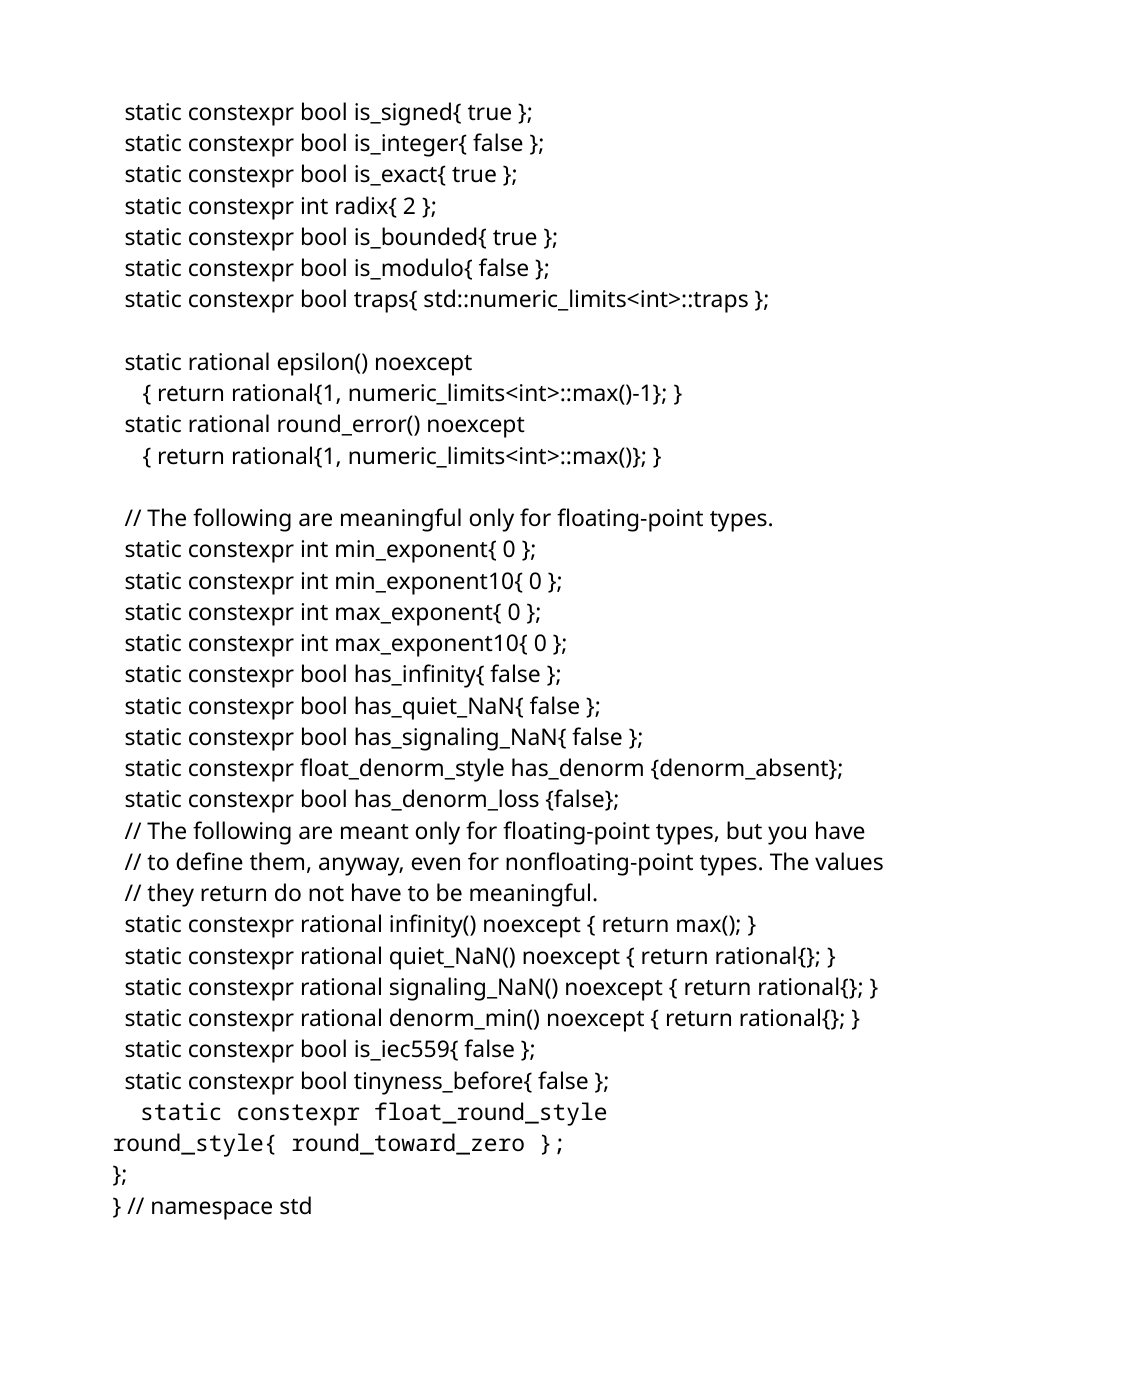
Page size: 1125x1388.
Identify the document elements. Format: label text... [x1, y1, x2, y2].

text }; [112, 1158, 1012, 1190]
text { return rational{1, numeric_limits<int>::max()}; } [112, 440, 1012, 471]
text static constexpr bool has_quiet_NaN{ false }; [112, 690, 1012, 721]
text static rational epsilon() noexcept [112, 346, 1012, 377]
text static constexpr bool has_infinity{ false }; [112, 658, 1012, 690]
text static constexpr bool is_integer{ false }; [112, 127, 1012, 158]
text // The following are meaningful only for floating-point types. [112, 502, 1012, 533]
text static constexpr bool is_iec559{ false }; [112, 1033, 1012, 1065]
text } // namespace std [112, 1190, 1012, 1221]
text static constexpr bool is_signed{ true }; [112, 96, 1012, 127]
text static constexpr bool tinyness_before{ false }; [112, 1065, 1012, 1096]
text static constexpr int radix{ 2 }; [112, 190, 1012, 221]
text static constexpr bool is_bounded{ true }; [112, 221, 1012, 252]
text // they return do not have to be meaningful. [112, 877, 1012, 908]
text static constexpr float_denorm_style has_denorm {denorm_absent}; [112, 752, 1012, 783]
text static constexpr rational denorm_min() noexcept { return rational{}; } [112, 1002, 1012, 1033]
text static constexpr int max_exponent10{ 0 }; [112, 627, 1012, 658]
text // to define them, anyway, even for nonfloating-point types. The values [112, 846, 1012, 877]
text // The following are meant only for floating-point types, but you have [112, 815, 1012, 846]
text static constexpr bool is_exact{ true }; [112, 158, 1012, 190]
text static constexpr rational signaling_NaN() noexcept { return rational{}; } [112, 971, 1012, 1002]
text static rational round_error() noexcept [112, 408, 1012, 440]
text static constexpr int max_exponent{ 0 }; [112, 596, 1012, 627]
text static constexpr float_round_style round_style{ round_toward_zero }; [112, 1096, 1012, 1158]
text static constexpr bool has_signaling_NaN{ false }; [112, 721, 1012, 752]
text static constexpr int min_exponent{ 0 }; [112, 533, 1012, 565]
text static constexpr rational infinity() noexcept { return max(); } [112, 908, 1012, 940]
text static constexpr bool has_denorm_loss {false}; [112, 783, 1012, 815]
text static constexpr bool is_modulo{ false }; [112, 252, 1012, 283]
text static constexpr rational quiet_NaN() noexcept { return rational{}; } [112, 940, 1012, 971]
text static constexpr int min_exponent10{ 0 }; [112, 565, 1012, 596]
text static constexpr bool traps{ std::numeric_limits<int>::traps }; [112, 283, 1012, 315]
text { return rational{1, numeric_limits<int>::max()-1}; } [112, 377, 1012, 408]
